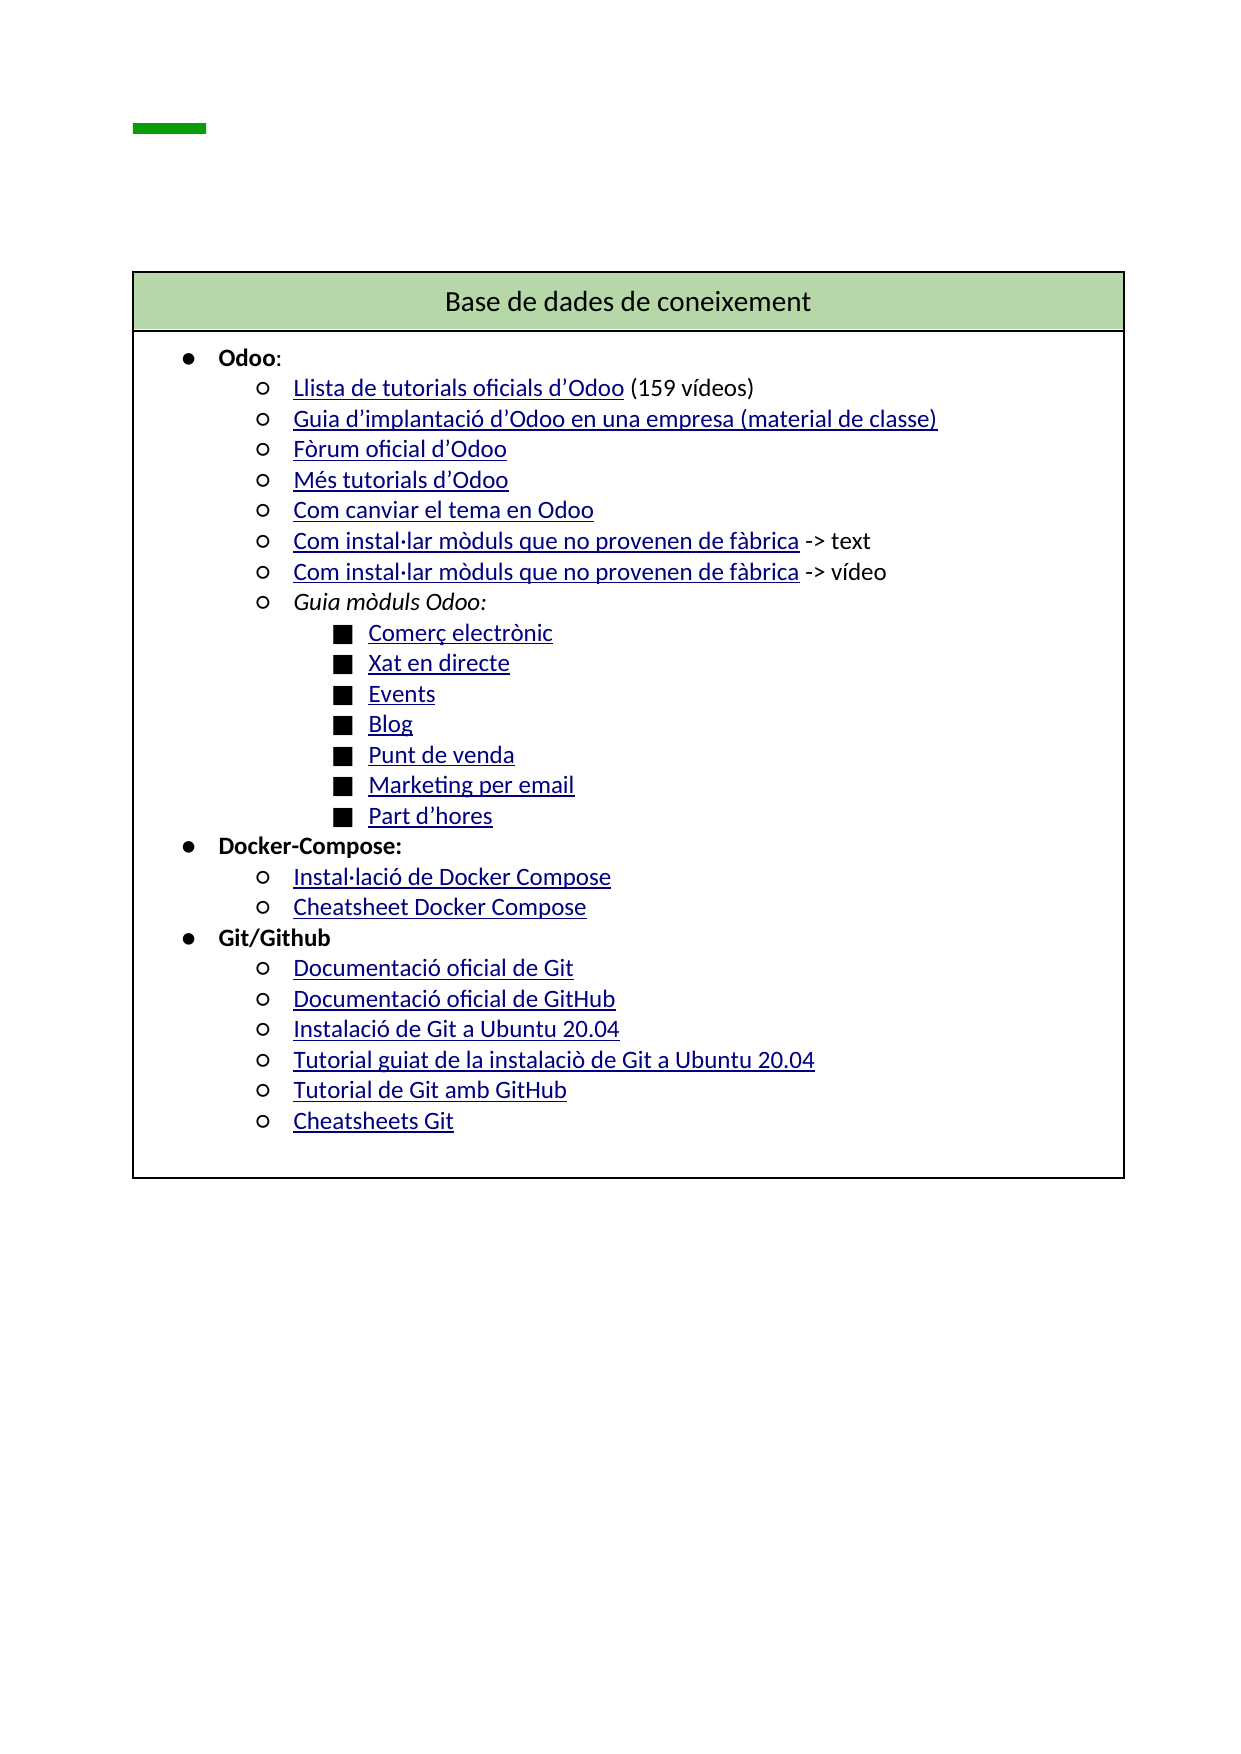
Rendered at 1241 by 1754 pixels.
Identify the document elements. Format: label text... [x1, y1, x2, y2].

table_cell Odoo: Llista de tutorials oficials d’Odoo (159 vídeos) Guia d’implantació d’Odoo en una empresa (material de classe) Fòrum oficial d’Odoo Més tutorials d’Odoo Com canviar el tema en Odoo Com instal·lar mòduls que no provenen de fàbrica -> text Com instal·lar mòduls que no provenen de fàbrica -> vídeo Guia mòduls Odoo: Comerç electrònic Xat en directe Events Blog Punt de venda Marketing per email Part d’hores Docker-Compose: Instal·lació de Docker Compose Cheatsheet Docker Compose Git/Github Documentació oficial de Git Documentació oficial de GitHub Instalació de Git a Ubuntu 20.04 Tutorial guiat de la instalaciò de Git a Ubuntu 20.04 Tutorial de Git amb GitHub Cheatsheets Git [134, 332, 1123, 1177]
table_header Base de dades de coneixement [134, 273, 1123, 329]
